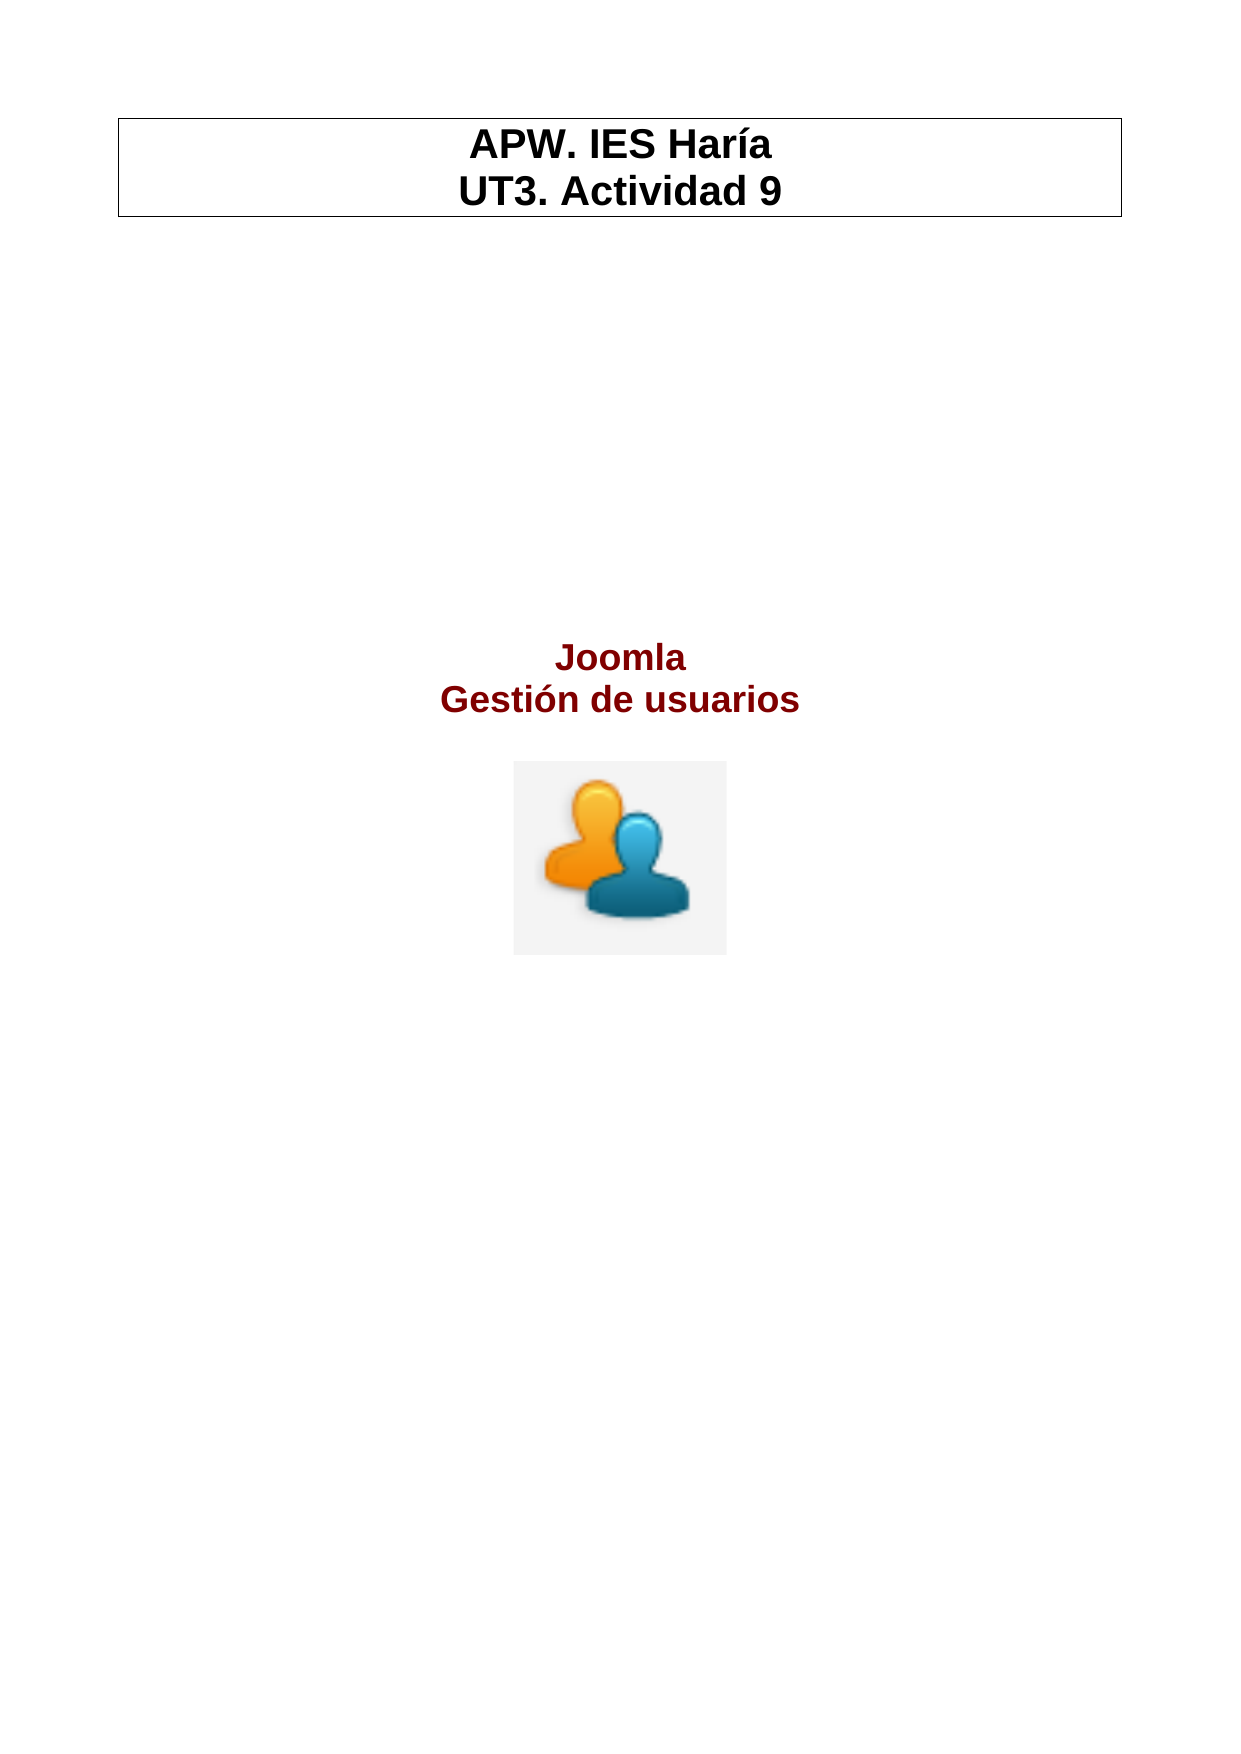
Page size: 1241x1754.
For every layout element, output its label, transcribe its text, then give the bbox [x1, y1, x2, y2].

picture [513, 761, 727, 955]
text APW. IES Haría [119, 119, 1121, 165]
subtitle Gestión de usuarios [118, 678, 1122, 720]
subtitle Joomla [118, 636, 1122, 678]
text UT3. Actividad 9 [119, 165, 1121, 216]
